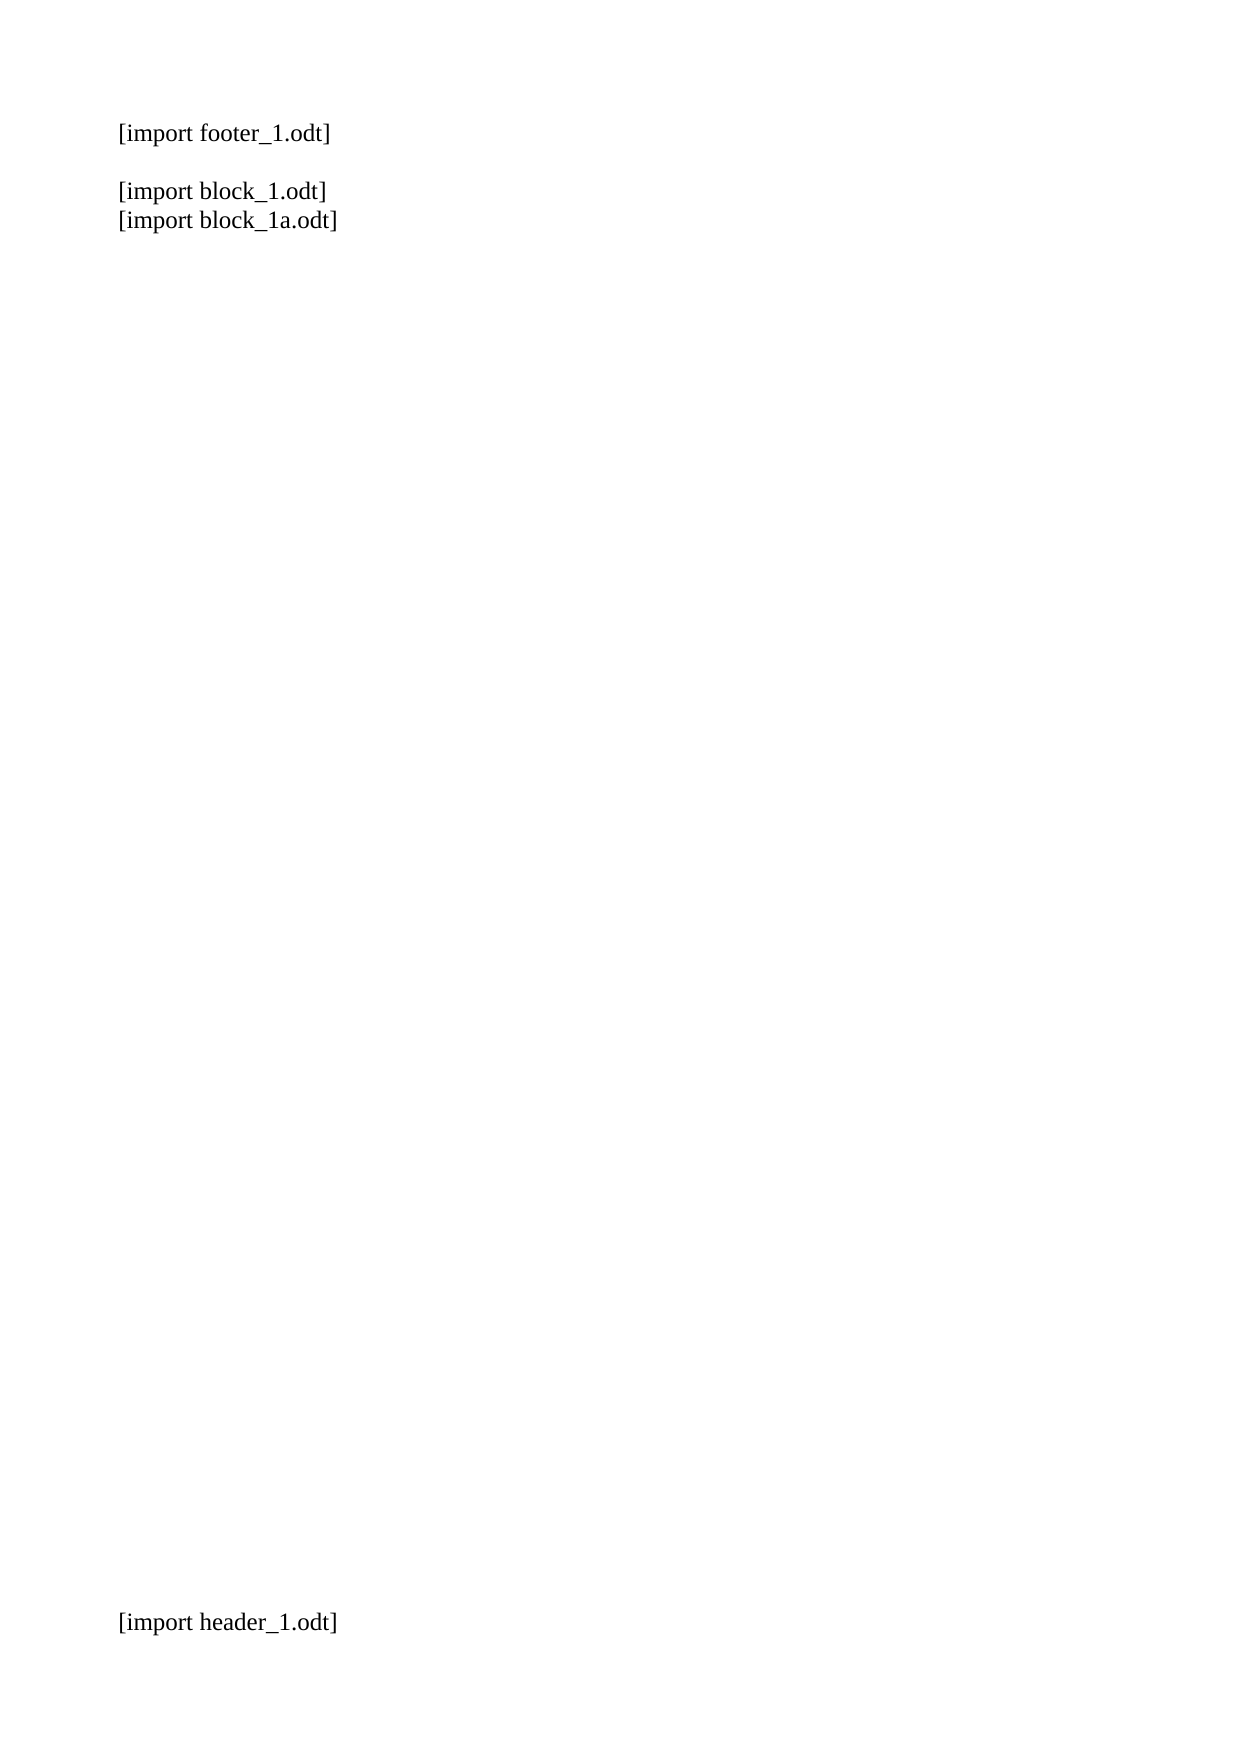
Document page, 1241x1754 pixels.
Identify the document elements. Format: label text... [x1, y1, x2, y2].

text [import block_1.odt] [118, 176, 1122, 205]
text [import block_1a.odt] [118, 205, 1122, 234]
